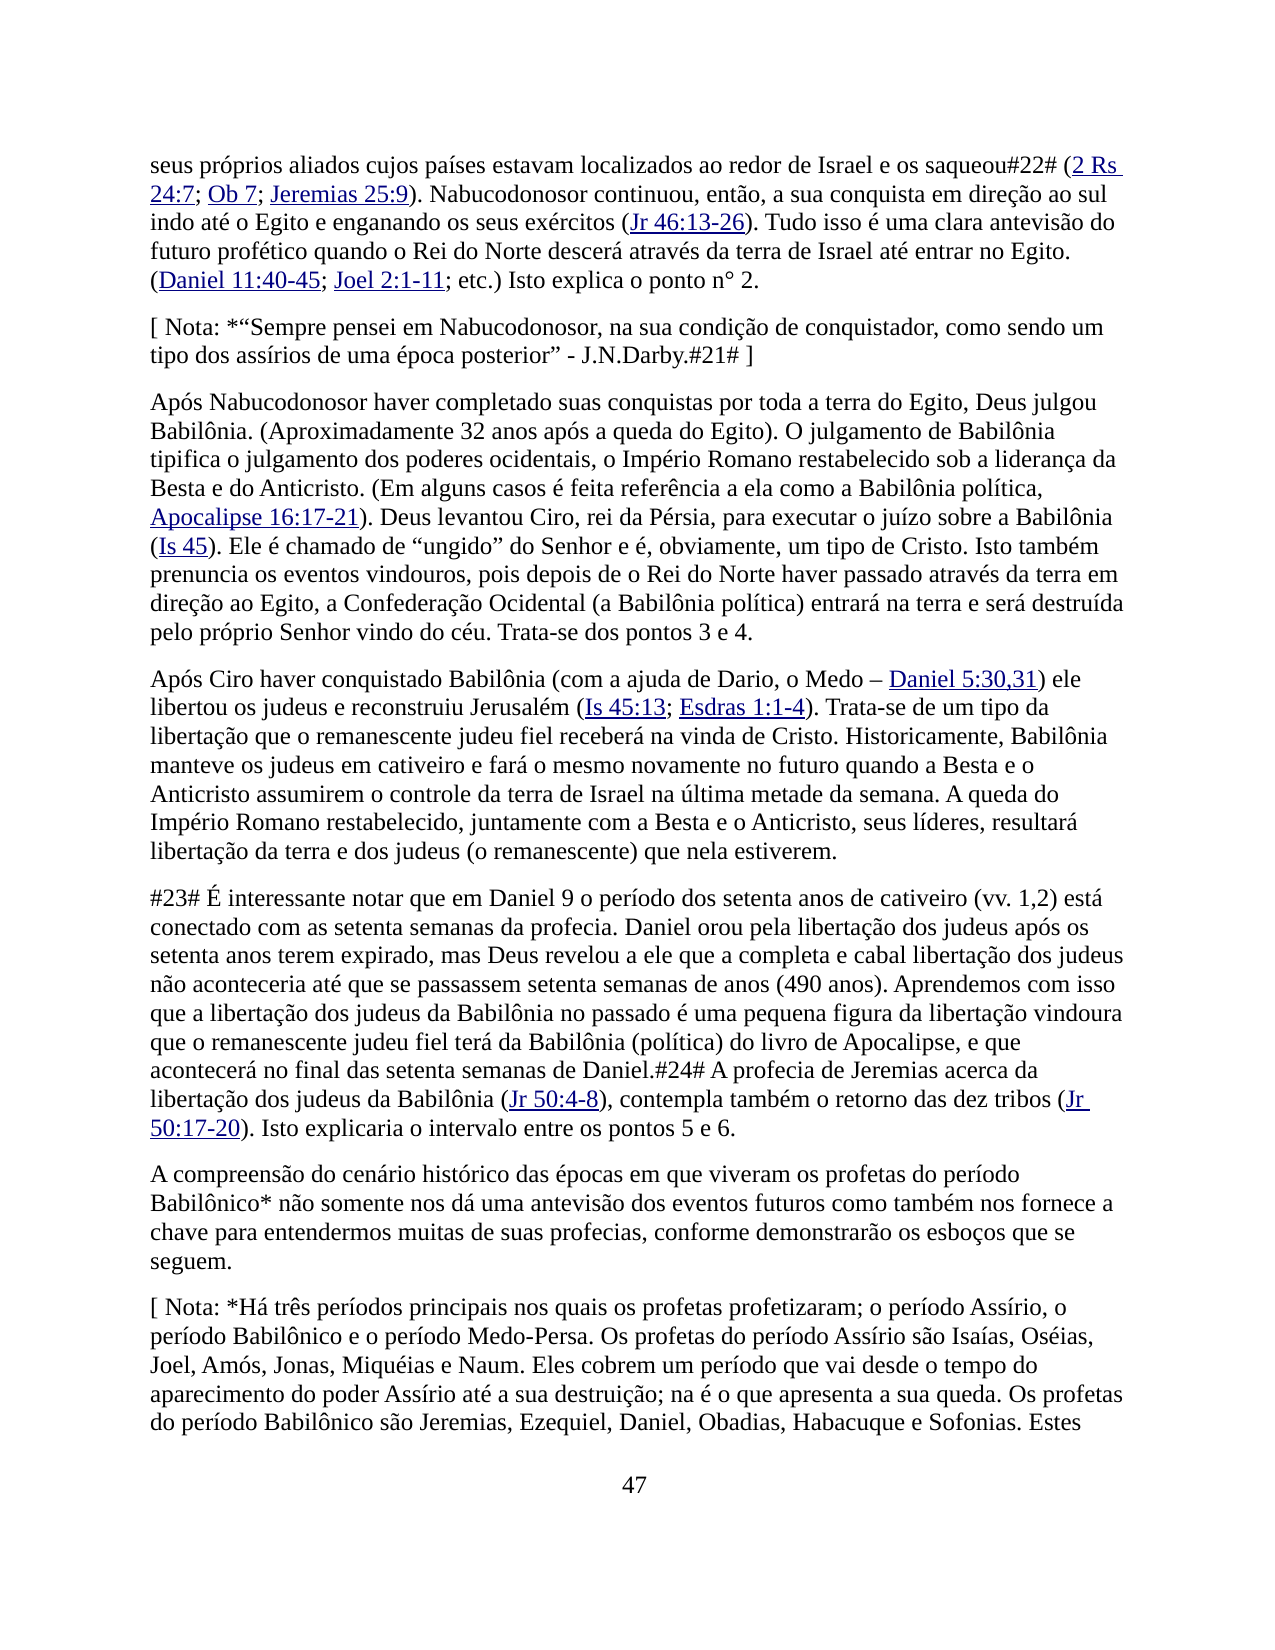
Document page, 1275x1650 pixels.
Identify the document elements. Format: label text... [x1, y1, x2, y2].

text Após Nabucodonosor haver completado suas conquistas por toda a terra do Egito, Deus julgou Babilônia. (Aproximadamente 32 anos após a queda do Egito). O julgamento de Babilônia tipifica o julgamento dos poderes ocidentais, o Império Romano restabelecido sob a liderança da Besta e do Anticristo. (Em alguns casos é feita referência a ela como a Babilônia política, Apocalipse 16:17-21). Deus levantou Ciro, rei da Pérsia, para executar o juízo sobre a Babilônia (Is 45). Ele é chamado de “ungido” do Senhor e é, obviamente, um tipo de Cristo. Isto também prenuncia os eventos vindouros, pois depois de o Rei do Norte haver passado através da terra em direção ao Egito, a Confederação Ocidental (a Babilônia política) entrará na terra e será destruída pelo próprio Senhor vindo do céu. Trata-se dos pontos 3 e 4. [150, 387, 1125, 646]
text Após Ciro haver conquistado Babilônia (com a ajuda de Dario, o Medo – Daniel 5:30,31) ele libertou os judeus e reconstruiu Jerusalém (Is 45:13; Esdras 1:1-4). Trata-se de um tipo da libertação que o remanescente judeu fiel receberá na vinda de Cristo. Historicamente, Babilônia manteve os judeus em cativeiro e fará o mesmo novamente no futuro quando a Besta e o Anticristo assumirem o controle da terra de Israel na última metade da semana. A queda do Império Romano restabelecido, juntamente com a Besta e o Anticristo, seus líderes, resultará libertação da terra e dos judeus (o remanescente) que nela estiverem. [150, 664, 1125, 865]
text [ Nota: *“Sempre pensei em Nabucodonosor, na sua condição de conquistador, como sendo um tipo dos assírios de uma época posterior” - J.N.Darby.#21# ] [150, 312, 1125, 369]
text A compreensão do cenário histórico das épocas em que viveram os profetas do período Babilônico* não somente nos dá uma antevisão dos eventos futuros como também nos fornece a chave para entendermos muitas de suas profecias, conforme demonstrarão os esboços que se seguem. [150, 1159, 1125, 1274]
text [ Nota: *Há três períodos principais nos quais os profetas profetizaram; o período Assírio, o período Babilônico e o período Medo-Persa. Os profetas do período Assírio são Isaías, Oséias, Joel, Amós, Jonas, Miquéias e Naum. Eles cobrem um período que vai desde o tempo do aparecimento do poder Assírio até a sua destruição; na é o que apresenta a sua queda. Os profetas do período Babilônico são Jeremias, Ezequiel, Daniel, Obadias, Habacuque e Sofonias. Estes [150, 1292, 1125, 1436]
text seus próprios aliados cujos países estavam localizados ao redor de Israel e os saqueou#22# (2 Rs 24:7; Ob 7; Jeremias 25:9). Nabucodonosor continuou, então, a sua conquista em direção ao sul indo até o Egito e enganando os seus exércitos (Jr 46:13-26). Tudo isso é uma clara antevisão do futuro profético quando o Rei do Norte descerá através da terra de Israel até entrar no Egito. (Daniel 11:40-45; Joel 2:1-11; etc.) Isto explica o ponto n° 2. [150, 150, 1125, 294]
text #23# É interessante notar que em Daniel 9 o período dos setenta anos de cativeiro (vv. 1,2) está conectado com as setenta semanas da profecia. Daniel orou pela libertação dos judeus após os setenta anos terem expirado, mas Deus revelou a ele que a completa e cabal libertação dos judeus não aconteceria até que se passassem setenta semanas de anos (490 anos). Aprendemos com isso que a libertação dos judeus da Babilônia no passado é uma pequena figura da libertação vindoura que o remanescente judeu fiel terá da Babilônia (política) do livro de Apocalipse, e que acontecerá no final das setenta semanas de Daniel.#24# A profecia de Jeremias acerca da libertação dos judeus da Babilônia (Jr 50:4-8), contempla também o retorno das dez tribos (Jr 50:17-20). Isto explicaria o intervalo entre os pontos 5 e 6. [150, 883, 1125, 1142]
